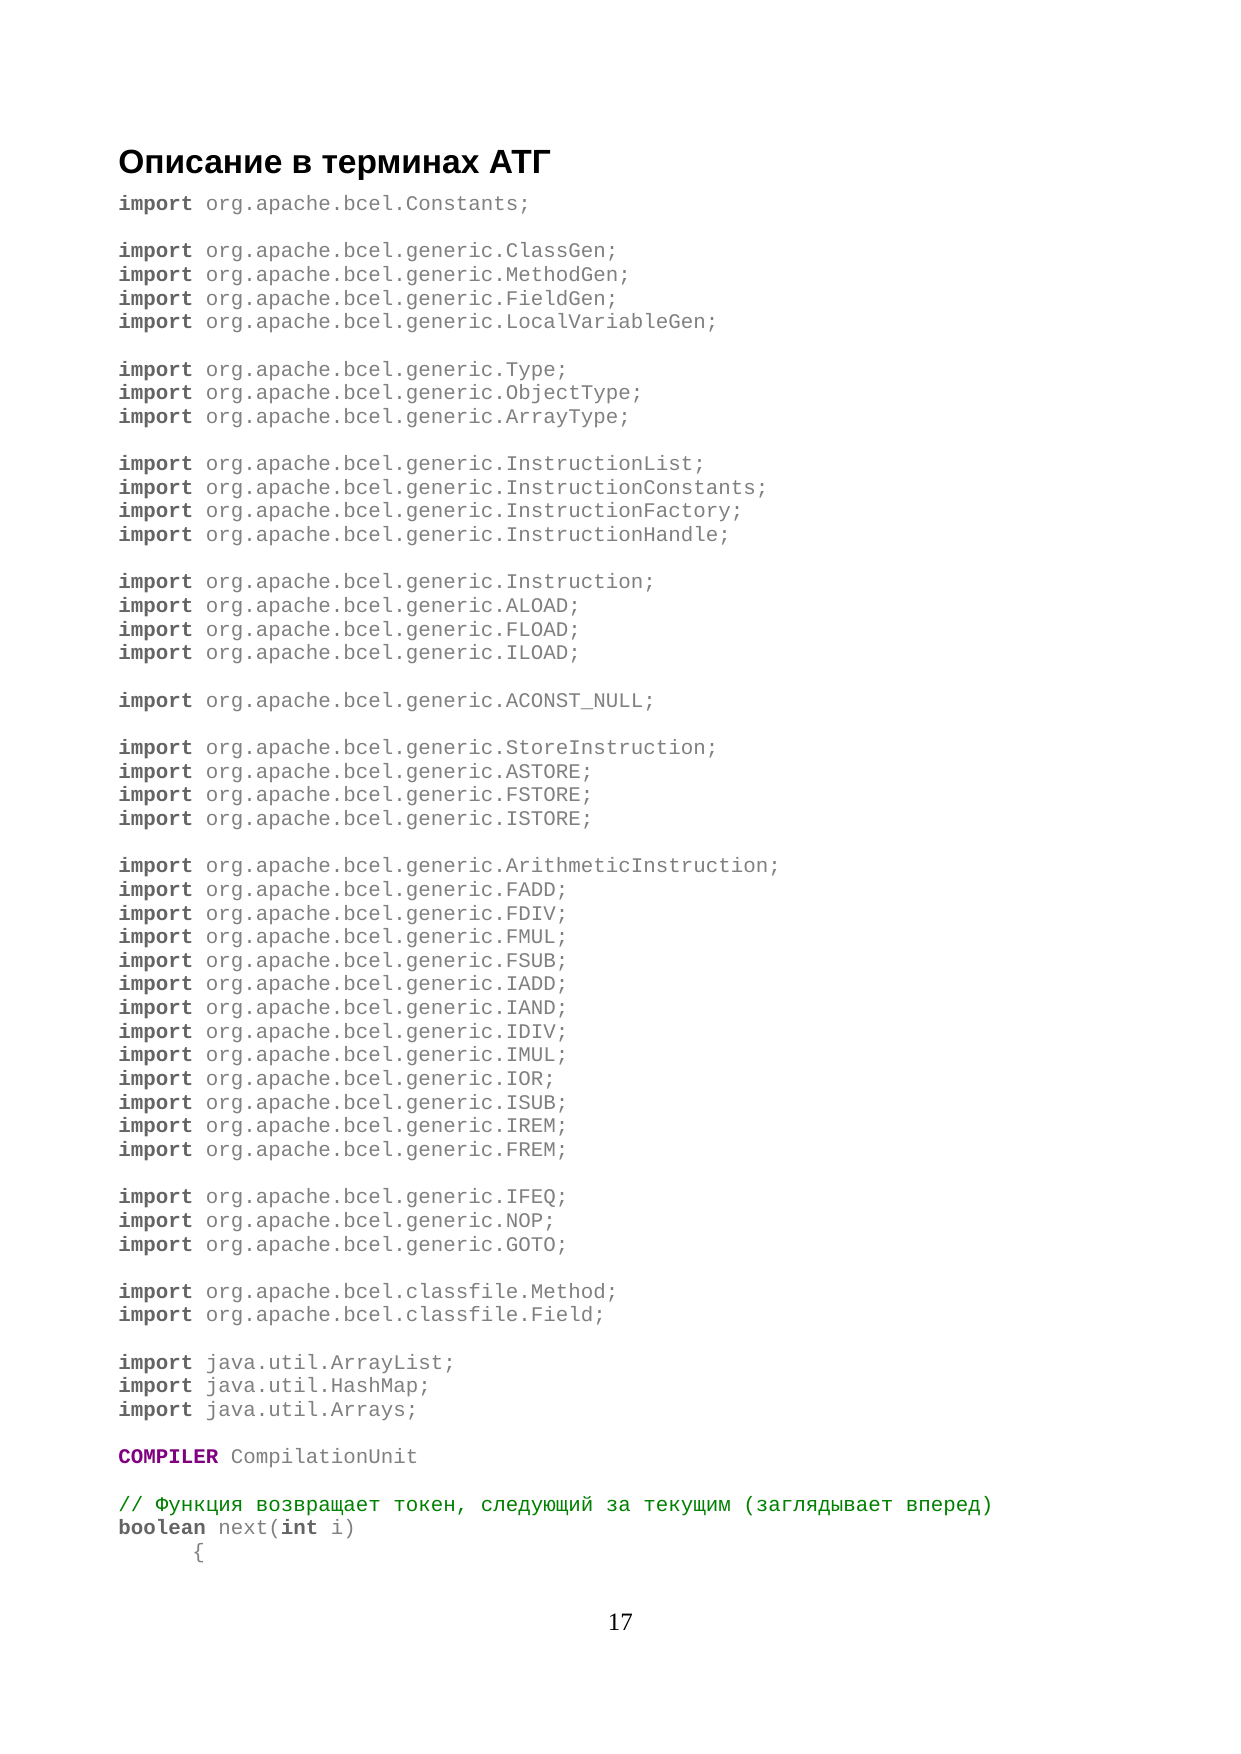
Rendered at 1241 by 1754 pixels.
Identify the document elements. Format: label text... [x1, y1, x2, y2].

text import org.apache.bcel.generic.ALOAD; [118, 595, 1122, 619]
text import org.apache.bcel.generic.FSUB; [118, 950, 1122, 973]
text import org.apache.bcel.generic.FADD; [118, 879, 1122, 902]
text import org.apache.bcel.generic.IDIV; [118, 1021, 1122, 1044]
text import org.apache.bcel.generic.StoreInstruction; [118, 737, 1122, 761]
subtitle Описание в терминах АТГ [118, 143, 1122, 181]
text COMPILER CompilationUnit [118, 1446, 1122, 1470]
text import org.apache.bcel.generic.InstructionConstants; [118, 477, 1122, 501]
text import org.apache.bcel.generic.IADD; [118, 973, 1122, 997]
text { [118, 1541, 1122, 1564]
text import org.apache.bcel.generic.IAND; [118, 997, 1122, 1021]
text import org.apache.bcel.classfile.Method; [118, 1281, 1122, 1304]
text import java.util.Arrays; [118, 1399, 1122, 1423]
text import org.apache.bcel.generic.FieldGen; [118, 288, 1122, 311]
text import org.apache.bcel.generic.FDIV; [118, 902, 1122, 926]
text import java.util.ArrayList; [118, 1352, 1122, 1375]
text import org.apache.bcel.generic.ObjectType; [118, 382, 1122, 406]
text import org.apache.bcel.Constants; [118, 193, 1122, 217]
text import org.apache.bcel.generic.ILOAD; [118, 642, 1122, 666]
text import org.apache.bcel.generic.ArithmeticInstruction; [118, 855, 1122, 879]
text import org.apache.bcel.generic.InstructionList; [118, 453, 1122, 477]
text import org.apache.bcel.generic.IMUL; [118, 1044, 1122, 1068]
text import org.apache.bcel.generic.ACONST_NULL; [118, 690, 1122, 713]
text import org.apache.bcel.generic.FLOAD; [118, 619, 1122, 642]
text import org.apache.bcel.classfile.Field; [118, 1304, 1122, 1328]
text import org.apache.bcel.generic.FSTORE; [118, 784, 1122, 808]
text import org.apache.bcel.generic.ClassGen; [118, 240, 1122, 264]
text import org.apache.bcel.generic.ArrayType; [118, 406, 1122, 429]
text import org.apache.bcel.generic.InstructionHandle; [118, 524, 1122, 548]
text import org.apache.bcel.generic.ISTORE; [118, 808, 1122, 832]
text import org.apache.bcel.generic.Type; [118, 359, 1122, 382]
text // Функция возвращает токен, следующий за текущим (заглядывает вперед) [118, 1494, 1122, 1517]
text import org.apache.bcel.generic.IFEQ; [118, 1186, 1122, 1210]
text import org.apache.bcel.generic.NOP; [118, 1210, 1122, 1233]
text import org.apache.bcel.generic.ISUB; [118, 1092, 1122, 1115]
text import org.apache.bcel.generic.LocalVariableGen; [118, 311, 1122, 335]
text import org.apache.bcel.generic.FMUL; [118, 926, 1122, 950]
text import org.apache.bcel.generic.IREM; [118, 1115, 1122, 1139]
text import org.apache.bcel.generic.GOTO; [118, 1233, 1122, 1257]
text import org.apache.bcel.generic.IOR; [118, 1068, 1122, 1092]
text import org.apache.bcel.generic.MethodGen; [118, 264, 1122, 288]
text import org.apache.bcel.generic.Instruction; [118, 571, 1122, 595]
text boolean next(int i) [118, 1517, 1122, 1541]
text import java.util.HashMap; [118, 1375, 1122, 1399]
text import org.apache.bcel.generic.ASTORE; [118, 761, 1122, 784]
text import org.apache.bcel.generic.InstructionFactory; [118, 501, 1122, 524]
text import org.apache.bcel.generic.FREM; [118, 1139, 1122, 1163]
